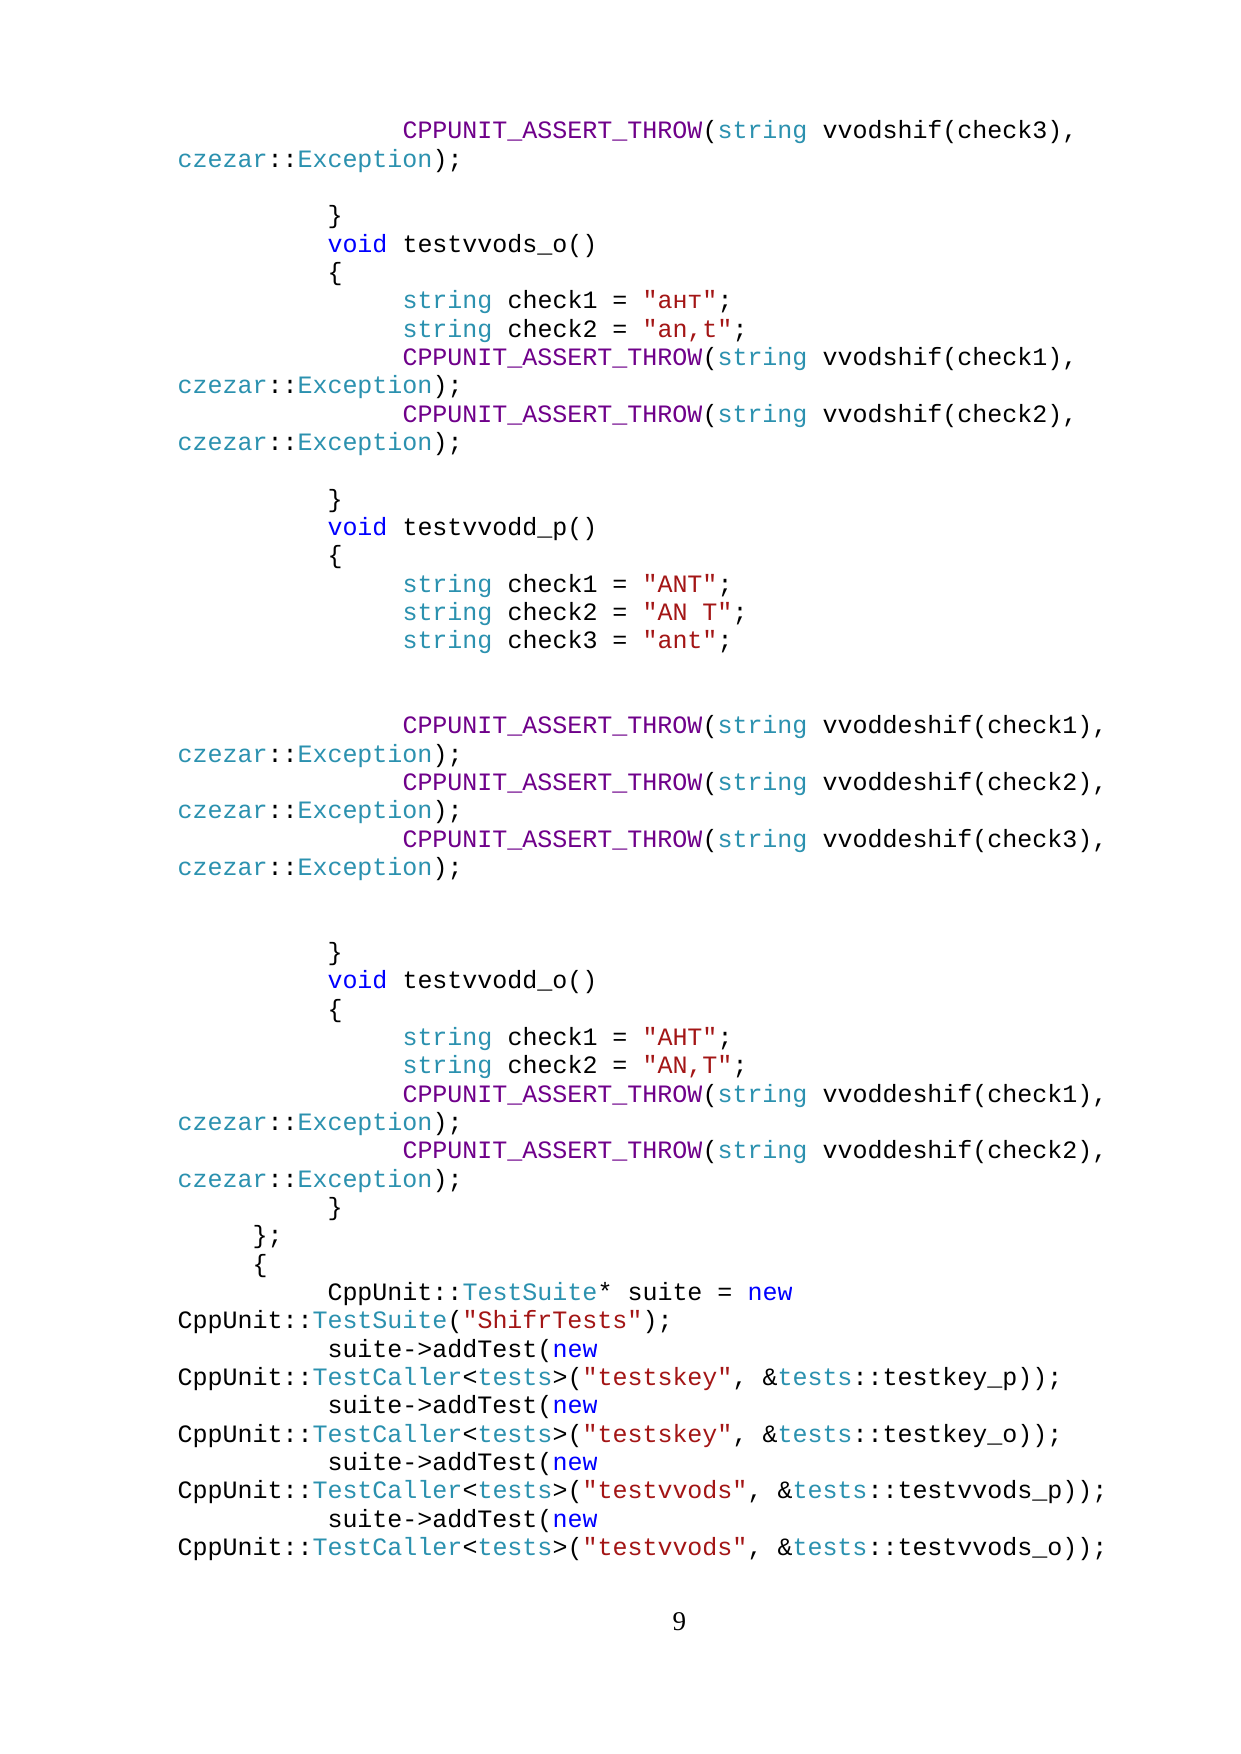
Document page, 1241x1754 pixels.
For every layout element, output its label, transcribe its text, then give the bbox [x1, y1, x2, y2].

text void testvvodd_o() [177, 968, 1181, 996]
text string check1 = "ANT"; [177, 571, 1181, 600]
text string check2 = "AN,T"; [177, 1053, 1181, 1081]
text suite->addTest(new CppUnit::TestCaller<tests>("testskey", &tests::testkey_p)); [177, 1336, 1181, 1393]
text CppUnit::TestSuite* suite = new CppUnit::TestSuite("ShifrTests"); [177, 1280, 1181, 1336]
text { [177, 260, 1181, 288]
text string check2 = "AN T"; [177, 600, 1181, 628]
text string check1 = "ант"; [177, 288, 1181, 316]
text CPPUNIT_ASSERT_THROW(string vvodshif(check3), czezar::Exception); [177, 118, 1181, 175]
text CPPUNIT_ASSERT_THROW(string vvoddeshif(check3), czezar::Exception); [177, 826, 1181, 883]
text } [177, 486, 1181, 515]
text } [177, 940, 1181, 968]
text CPPUNIT_ASSERT_THROW(string vvodshif(check1), czezar::Exception); [177, 345, 1181, 401]
text { [177, 543, 1181, 571]
text suite->addTest(new CppUnit::TestCaller<tests>("testvvods", &tests::testvvods_o)); [177, 1506, 1181, 1563]
text void testvvods_o() [177, 231, 1181, 260]
text suite->addTest(new CppUnit::TestCaller<tests>("testvvods", &tests::testvvods_p)); [177, 1450, 1181, 1506]
text CPPUNIT_ASSERT_THROW(string vvoddeshif(check2), czezar::Exception); [177, 1138, 1181, 1195]
text suite->addTest(new CppUnit::TestCaller<tests>("testskey", &tests::testkey_o)); [177, 1393, 1181, 1450]
text } [177, 1195, 1181, 1223]
text void testvvodd_p() [177, 515, 1181, 543]
text CPPUNIT_ASSERT_THROW(string vvoddeshif(check2), czezar::Exception); [177, 770, 1181, 826]
text string check3 = "ant"; [177, 628, 1181, 656]
text }; [177, 1223, 1181, 1251]
text } [177, 203, 1181, 231]
text string check2 = "an,t"; [177, 316, 1181, 345]
text CPPUNIT_ASSERT_THROW(string vvoddeshif(check1), czezar::Exception); [177, 1081, 1181, 1138]
text CPPUNIT_ASSERT_THROW(string vvoddeshif(check1), czezar::Exception); [177, 713, 1181, 770]
text { [177, 996, 1181, 1025]
text { [177, 1251, 1181, 1280]
text string check1 = "АНТ"; [177, 1025, 1181, 1053]
text CPPUNIT_ASSERT_THROW(string vvodshif(check2), czezar::Exception); [177, 401, 1181, 458]
